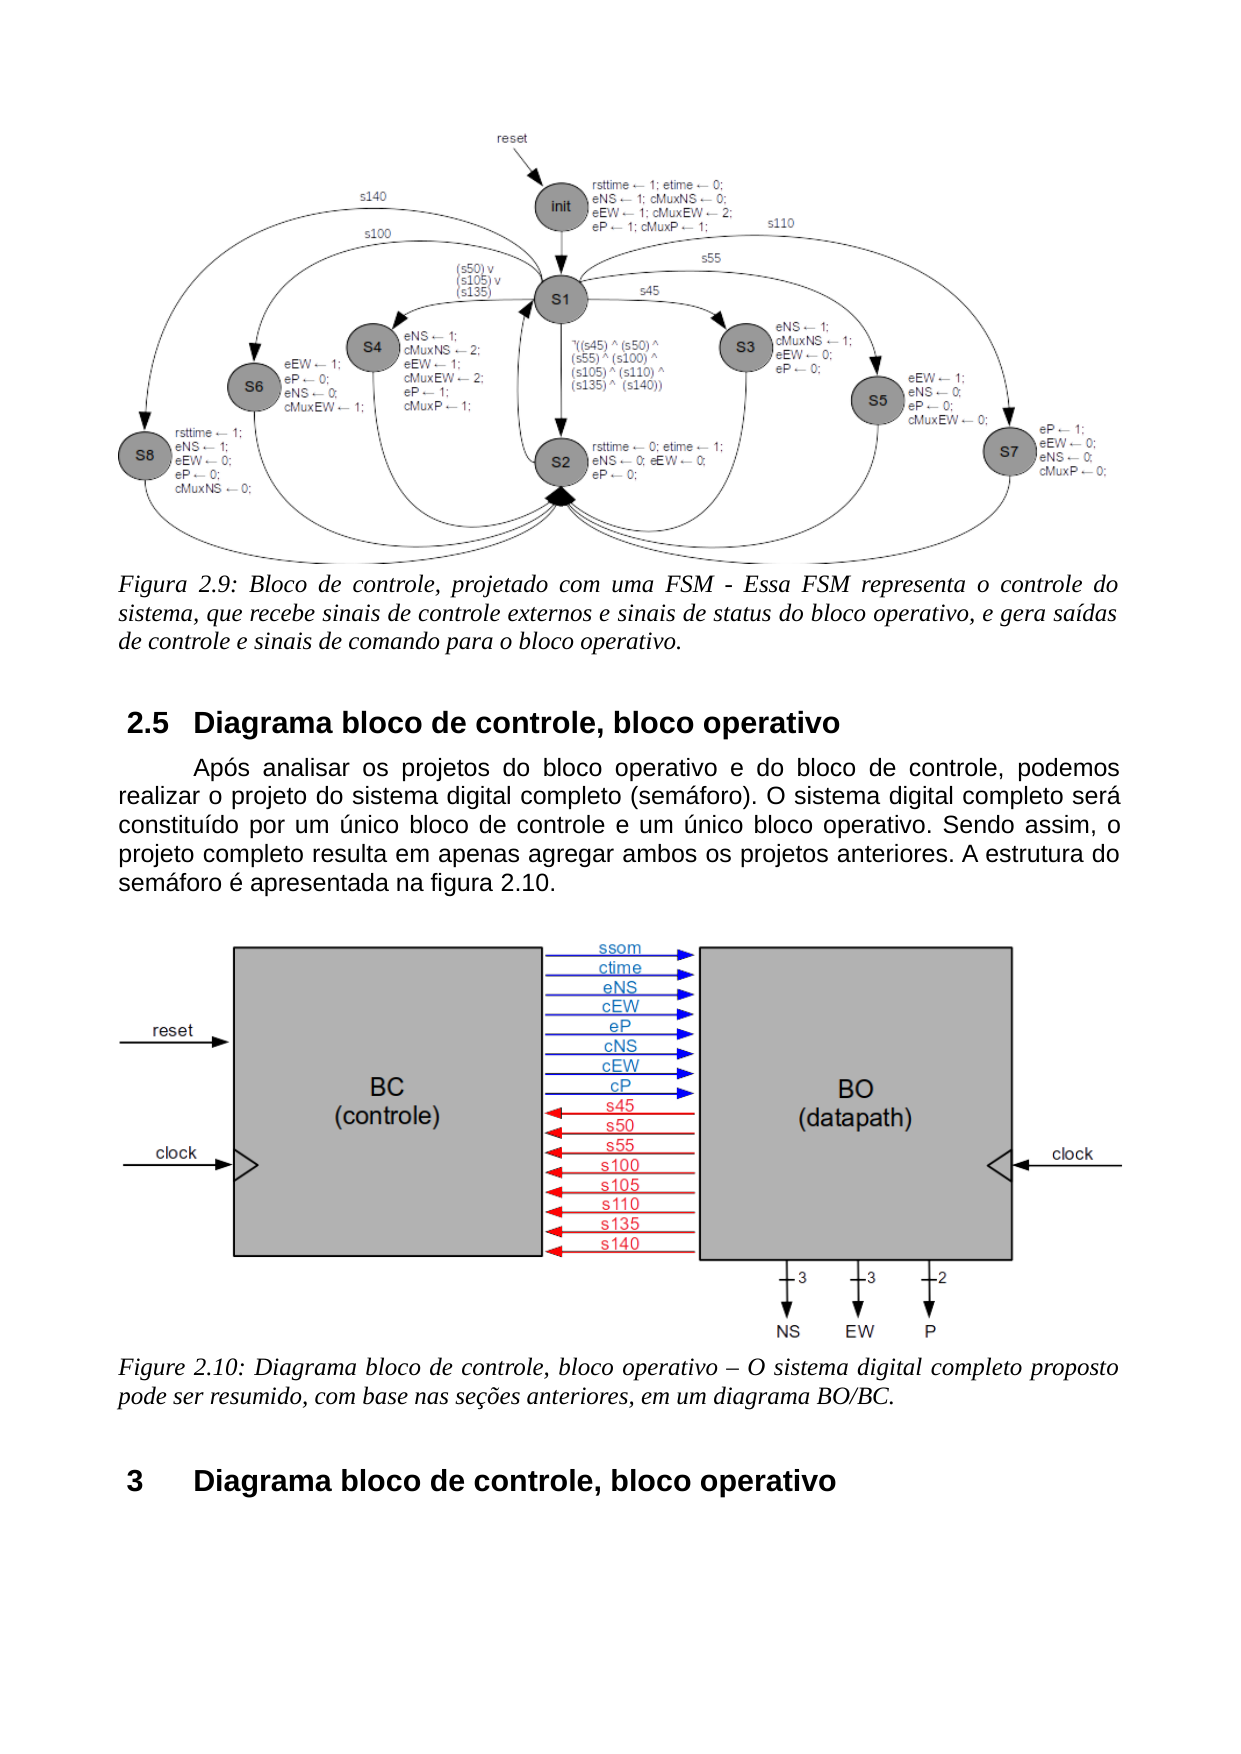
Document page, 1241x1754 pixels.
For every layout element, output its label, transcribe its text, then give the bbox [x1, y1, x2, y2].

picture [118, 937, 1123, 1347]
subtitle Diagrama bloco de controle, bloco operativo [118, 1463, 1122, 1498]
subtitle Diagrama bloco de controle, bloco operativo [118, 705, 1122, 740]
text Figura 2.9: Bloco de controle, projetado com uma FSM - Essa FSM representa o controle do sistema, que recebe sinais de controle externos e sinais de status do bloco operativo, e gera saídas de controle e sinais de comando para o bloco operativo. [118, 564, 1122, 655]
picture [118, 130, 1123, 564]
text Após analisar os projetos do bloco operativo e do bloco de controle, podemos realizar o projeto do sistema digital completo (semáforo). O sistema digital completo será constituído por um único bloco de controle e um único bloco operativo. Sendo assim, o projeto completo resulta em apenas agregar ambos os projetos anteriores. A estrutura do semáforo é apresentada na figura 2.10. [118, 752, 1122, 896]
text Figure 2.10: Diagrama bloco de controle, bloco operativo – O sistema digital completo proposto pode ser resumido, com base nas seções anteriores, em um diagrama BO/BC. [118, 1347, 1122, 1409]
